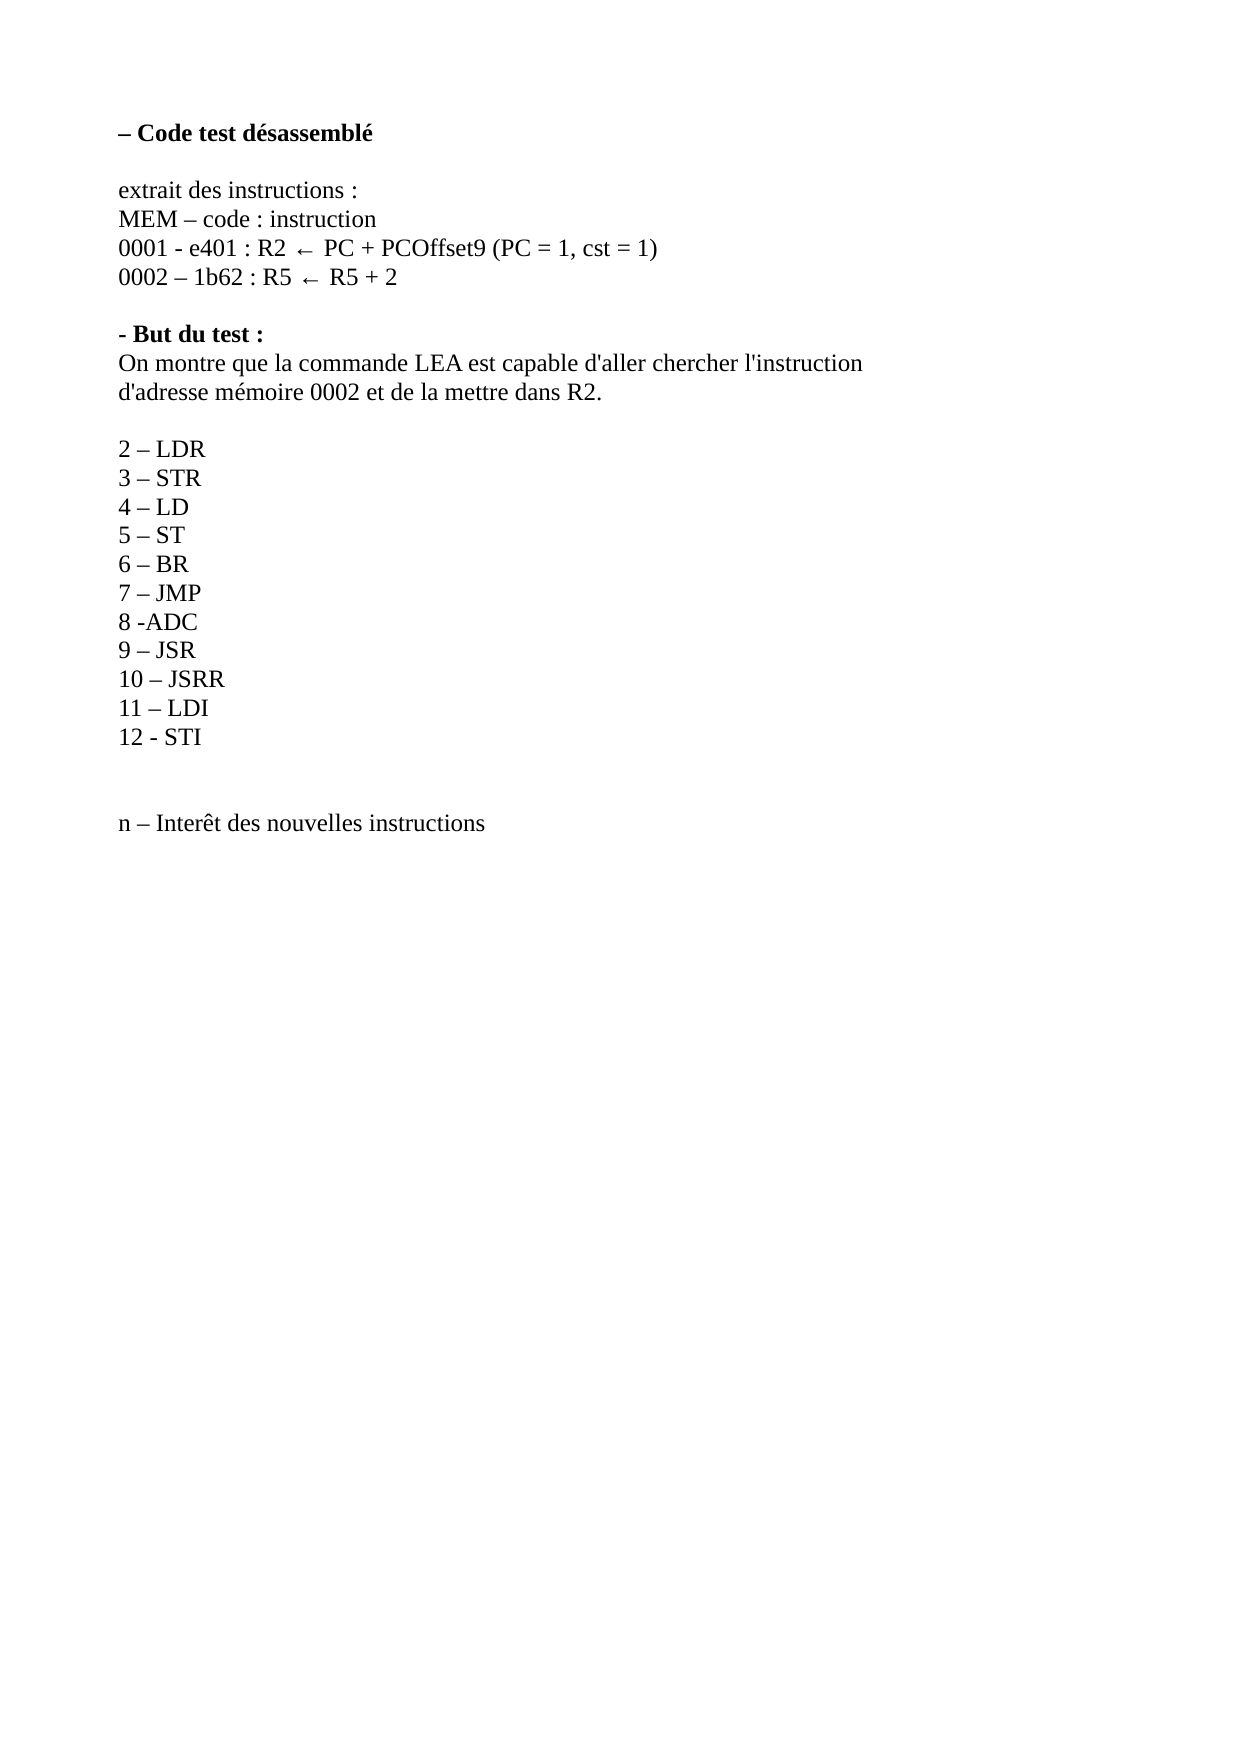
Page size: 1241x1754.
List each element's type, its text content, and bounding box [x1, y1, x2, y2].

text 3 – STR [118, 463, 1122, 492]
text 8 -ADC [118, 607, 1122, 636]
text 12 - STI [118, 722, 1122, 751]
text 4 – LD [118, 492, 1122, 521]
text n – Interêt des nouvelles instructions [118, 808, 1122, 837]
text 0001 - e401 : R2 ← PC + PCOffset9 (PC = 1, cst = 1) [118, 233, 1122, 262]
text - But du test : [118, 319, 1122, 348]
text 6 – BR [118, 549, 1122, 578]
text MEM – code : instruction [118, 204, 1122, 233]
text extrait des instructions : [118, 176, 1122, 204]
text d'adresse mémoire 0002 et de la mettre dans R2. [118, 377, 1122, 406]
text 0002 – 1b62 : R5 ← R5 + 2 [118, 262, 1122, 291]
text 11 – LDI [118, 693, 1122, 722]
text – Code test désassemblé [118, 118, 1122, 147]
text 9 – JSR [118, 636, 1122, 664]
text 5 – ST [118, 521, 1122, 549]
text 7 – JMP [118, 578, 1122, 607]
text On montre que la commande LEA est capable d'aller chercher l'instruction [118, 348, 1122, 377]
text 10 – JSRR [118, 664, 1122, 693]
text 2 – LDR [118, 434, 1122, 463]
